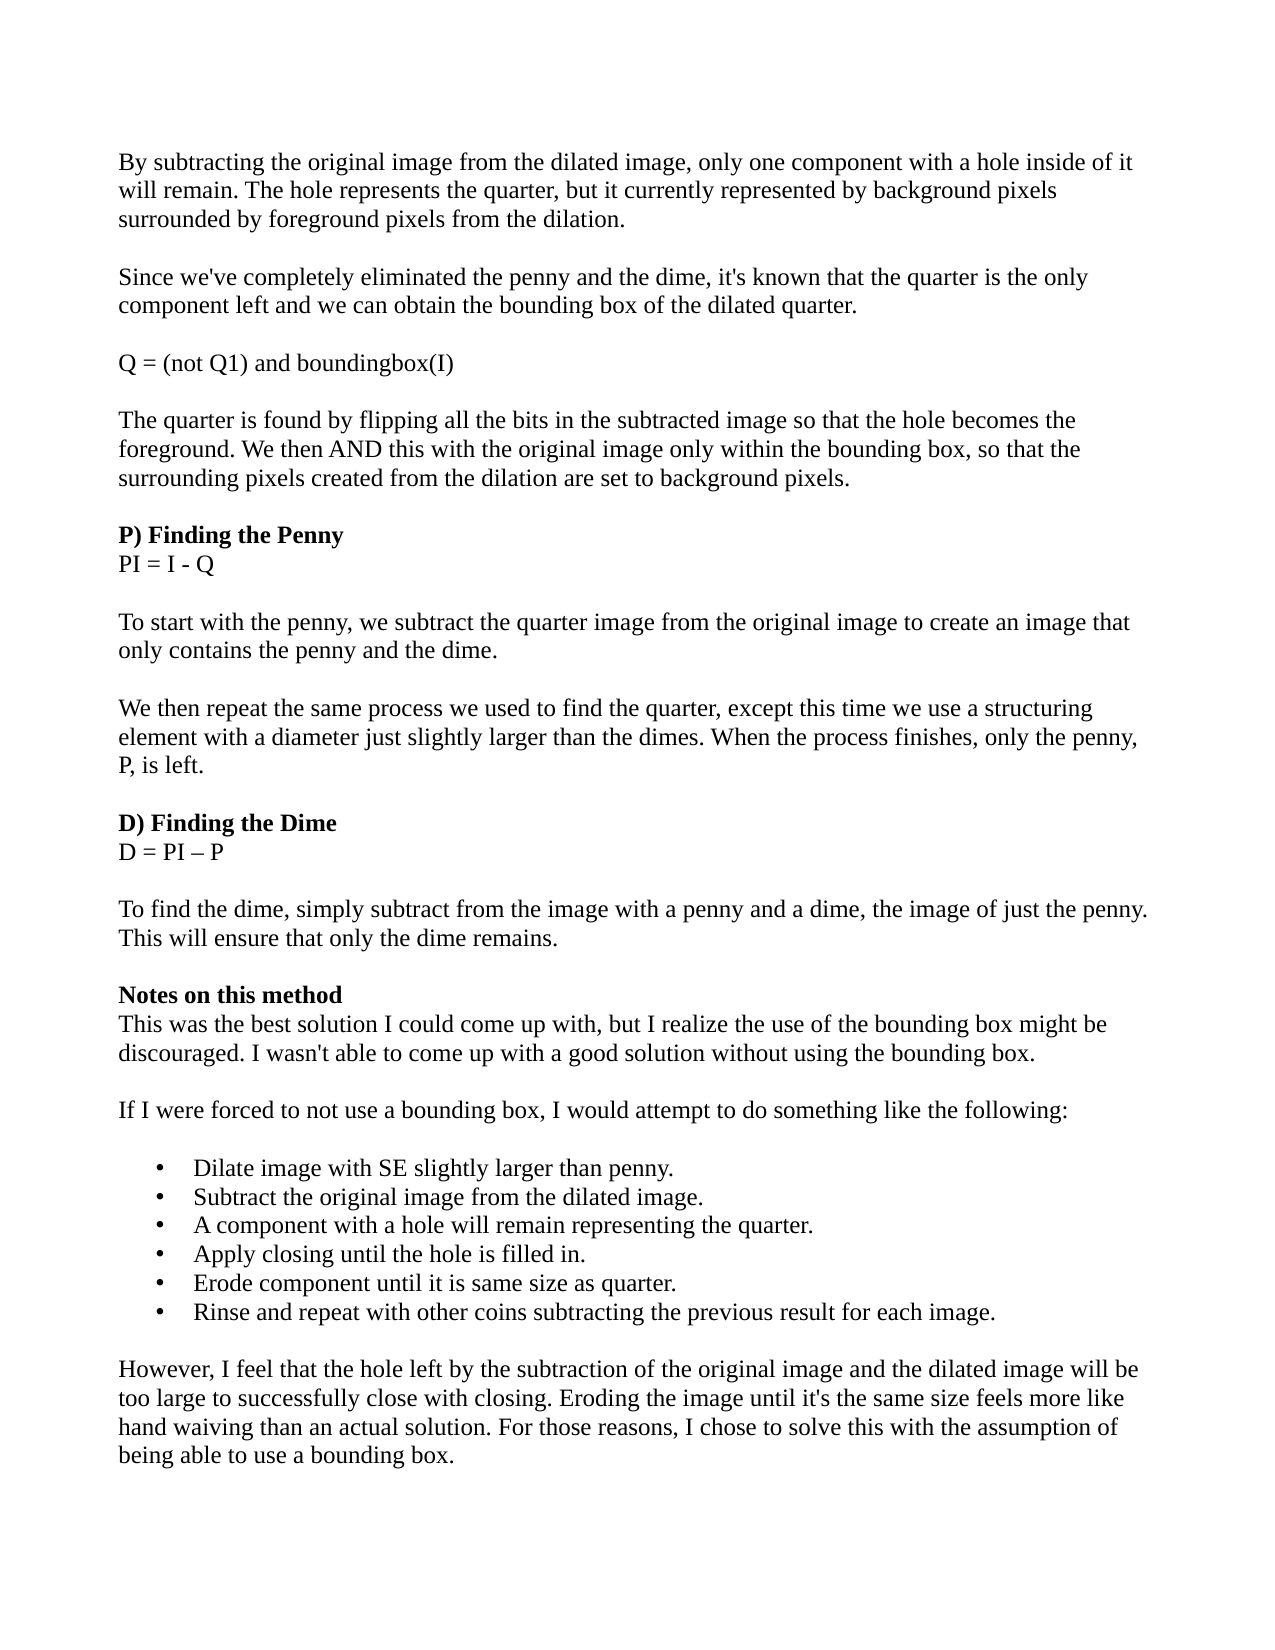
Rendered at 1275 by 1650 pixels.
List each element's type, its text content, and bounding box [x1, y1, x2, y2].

list Apply closing until the hole is filled in. [156, 1239, 1157, 1268]
text However, I feel that the hole left by the subtraction of the original image and the dilated image will be too large to successfully close with closing. Eroding the image until it's the same size feels more like hand waiving than an actual solution. For those reasons, I chose to solve this with the assumption of being able to use a bounding box. [118, 1354, 1157, 1469]
text To start with the penny, we subtract the quarter image from the original image to create an image that only contains the penny and the dime. [118, 607, 1157, 664]
text By subtracting the original image from the dilated image, only one component with a hole inside of it will remain. The hole represents the quarter, but it currently represented by background pixels surrounded by foreground pixels from the dilation. [118, 147, 1157, 233]
text D = PI – P [118, 837, 1157, 866]
list Erode component until it is same size as quarter. [156, 1268, 1157, 1297]
text The quarter is found by flipping all the bits in the subtracted image so that the hole becomes the foreground. We then AND this with the original image only within the bounding box, so that the surrounding pixels created from the dilation are set to background pixels. [118, 406, 1157, 492]
text To find the dime, simply subtract from the image with a penny and a dime, the image of just the penny. This will ensure that only the dime remains. [118, 894, 1157, 952]
text Notes on this method [118, 981, 1157, 1009]
text We then repeat the same process we used to find the quarter, except this time we use a structuring element with a diameter just slightly larger than the dimes. When the process finishes, only the penny, P, is left. [118, 693, 1157, 779]
text Q = (not Q1) and boundingbox(I) [118, 348, 1157, 377]
list Dilate image with SE slightly larger than penny. [156, 1153, 1157, 1182]
text D) Finding the Dime [118, 808, 1157, 837]
list A component with a hole will remain representing the quarter. [156, 1211, 1157, 1239]
list Subtract the original image from the dilated image. [156, 1182, 1157, 1211]
list Rinse and repeat with other coins subtracting the previous result for each image. [156, 1297, 1157, 1326]
text This was the best solution I could come up with, but I realize the use of the bounding box might be discouraged. I wasn't able to come up with a good solution without using the bounding box. [118, 1009, 1157, 1067]
text If I were forced to not use a bounding box, I would attempt to do something like the following: [118, 1096, 1157, 1124]
text P) Finding the Penny [118, 521, 1157, 549]
text PI = I - Q [118, 549, 1157, 578]
text Since we've completely eliminated the penny and the dime, it's known that the quarter is the only component left and we can obtain the bounding box of the dilated quarter. [118, 262, 1157, 319]
